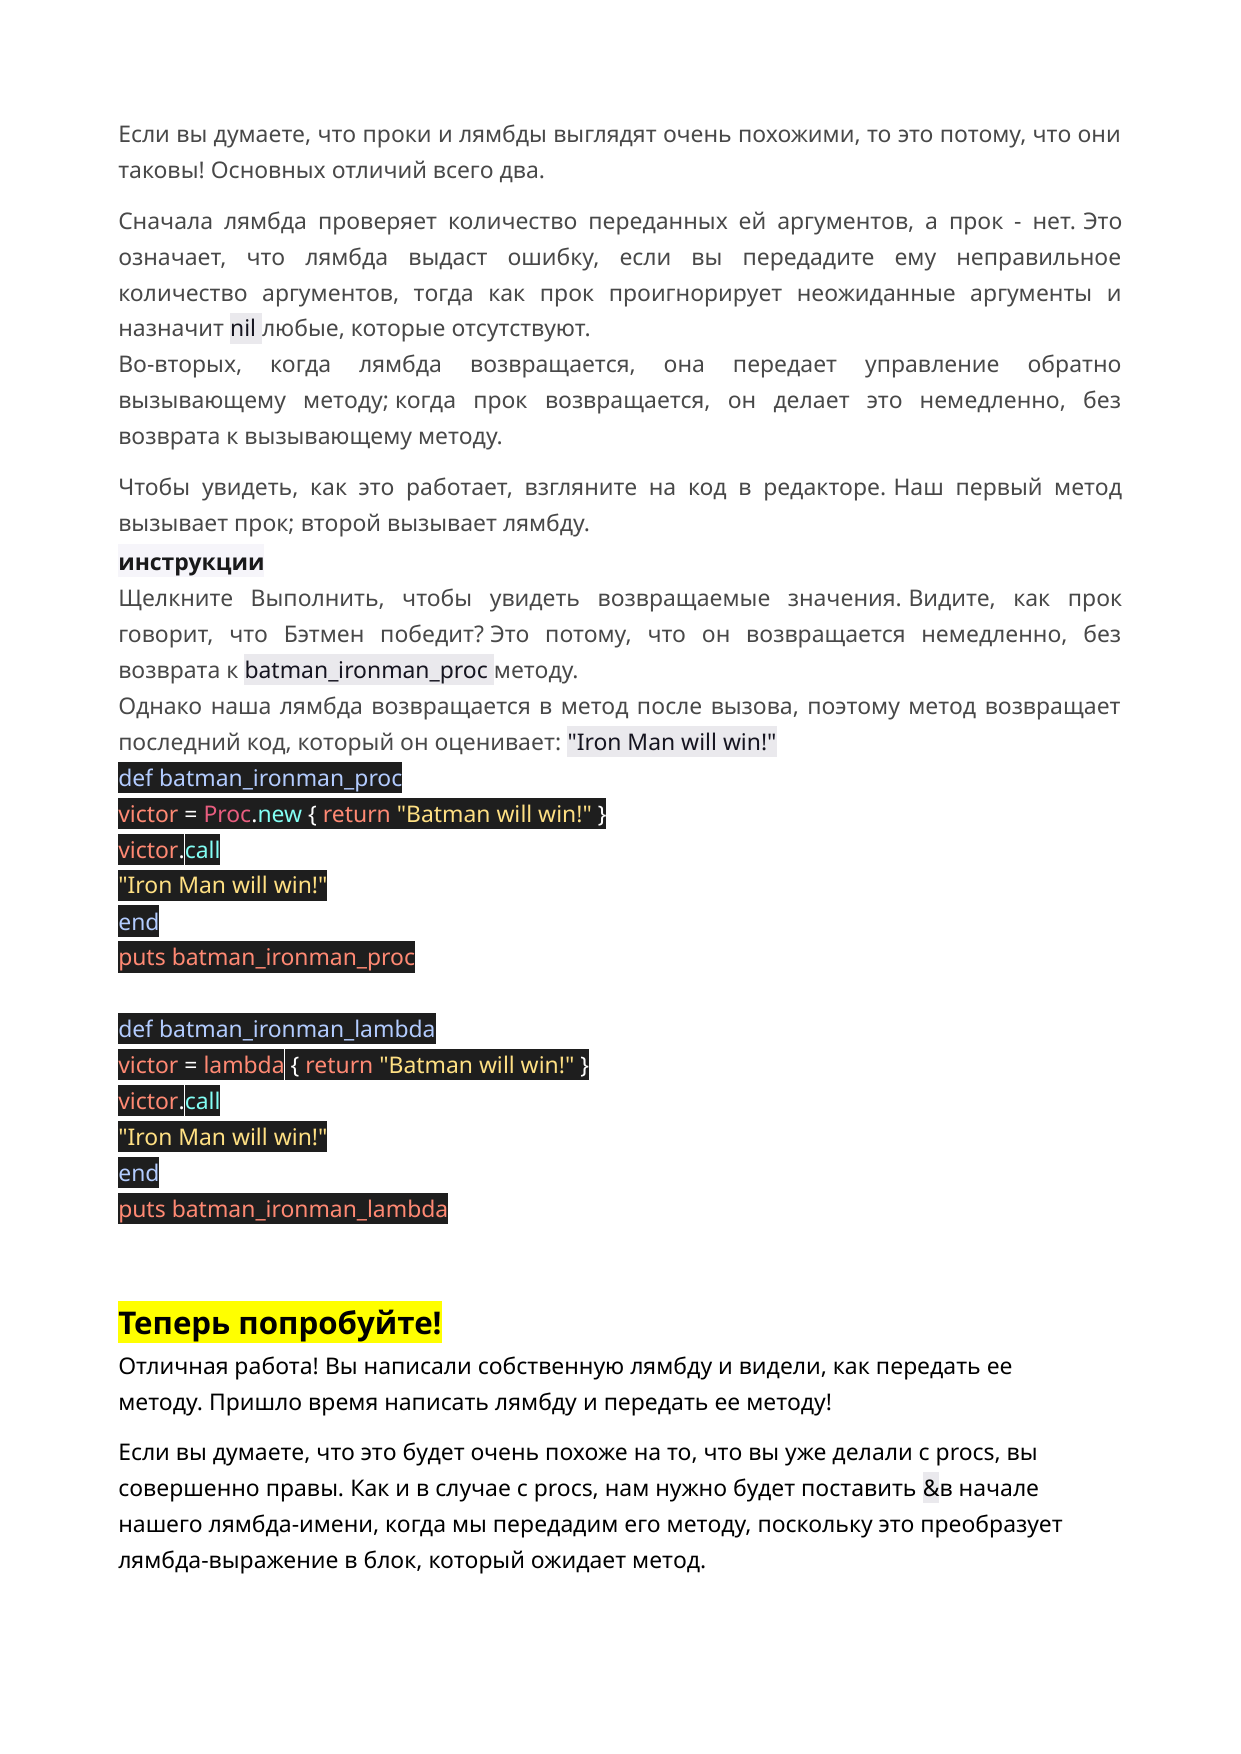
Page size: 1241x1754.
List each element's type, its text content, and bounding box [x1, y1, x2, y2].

text Если вы думаете, что проки и лямбды выглядят очень похожими, то это потому, что они таковы! Основных отличий всего два. [118, 118, 1122, 185]
text Сначала лямбда проверяет количество переданных ей аргументов, а прок - нет. Это означает, что лямбда выдаст ошибку, если вы передадите ему неправильное количество аргументов, тогда как прок проигнорирует неожиданные аргументы и назначит nil любые, которые отсутствуют. [118, 204, 1122, 344]
text Если вы думаете, что это будет очень похоже на то, что вы уже делали с procs, вы совершенно правы. Как и в случае с procs, нам нужно будет поставить &в начале нашего лямбда-имени, когда мы передадим его методу, поскольку это преобразует лямбда-выражение в блок, который ожидает метод. [118, 1436, 1122, 1575]
text Чтобы увидеть, как это работает, взгляните на код в редакторе. Наш первый метод вызывает прок; второй вызывает лямбду. [118, 471, 1122, 538]
text puts batman_ironman_lambda [118, 1193, 1122, 1224]
text victor = lambda { return "Batman will win!" } [118, 1049, 1122, 1080]
text Щелкните Выполнить, чтобы увидеть возвращаемые значения. Видите, как прок говорит, что Бэтмен победит? Это потому, что он возвращается немедленно, без возврата к batman_ironman_proc методу. [118, 582, 1122, 685]
text Теперь попробуйте! [118, 1301, 1122, 1343]
text victor = Proc.new { return "Batman will win!" } [118, 798, 1122, 829]
subtitle инструкции [118, 543, 1122, 577]
text Однако наша лямбда возвращается в метод после вызова, поэтому метод возвращает последний код, который он оценивает: "Iron Man will win!" [118, 690, 1122, 757]
text victor.call [118, 1085, 1122, 1116]
text def batman_ironman_proc [118, 762, 1122, 793]
text victor.call [118, 833, 1122, 865]
text puts batman_ironman_proc [118, 941, 1122, 973]
text "Iron Man will win!" [118, 1121, 1122, 1152]
text end [118, 905, 1122, 937]
text Во-вторых, когда лямбда возвращается, она передает управление обратно вызывающему методу; когда прок возвращается, он делает это немедленно, без возврата к вызывающему методу. [118, 348, 1122, 451]
text def batman_ironman_lambda [118, 1013, 1122, 1044]
text end [118, 1157, 1122, 1188]
text Отличная работа! Вы написали собственную лямбду и видели, как передать ее методу. Пришло время написать лямбду и передать ее методу! [118, 1350, 1122, 1417]
text "Iron Man will win!" [118, 869, 1122, 901]
